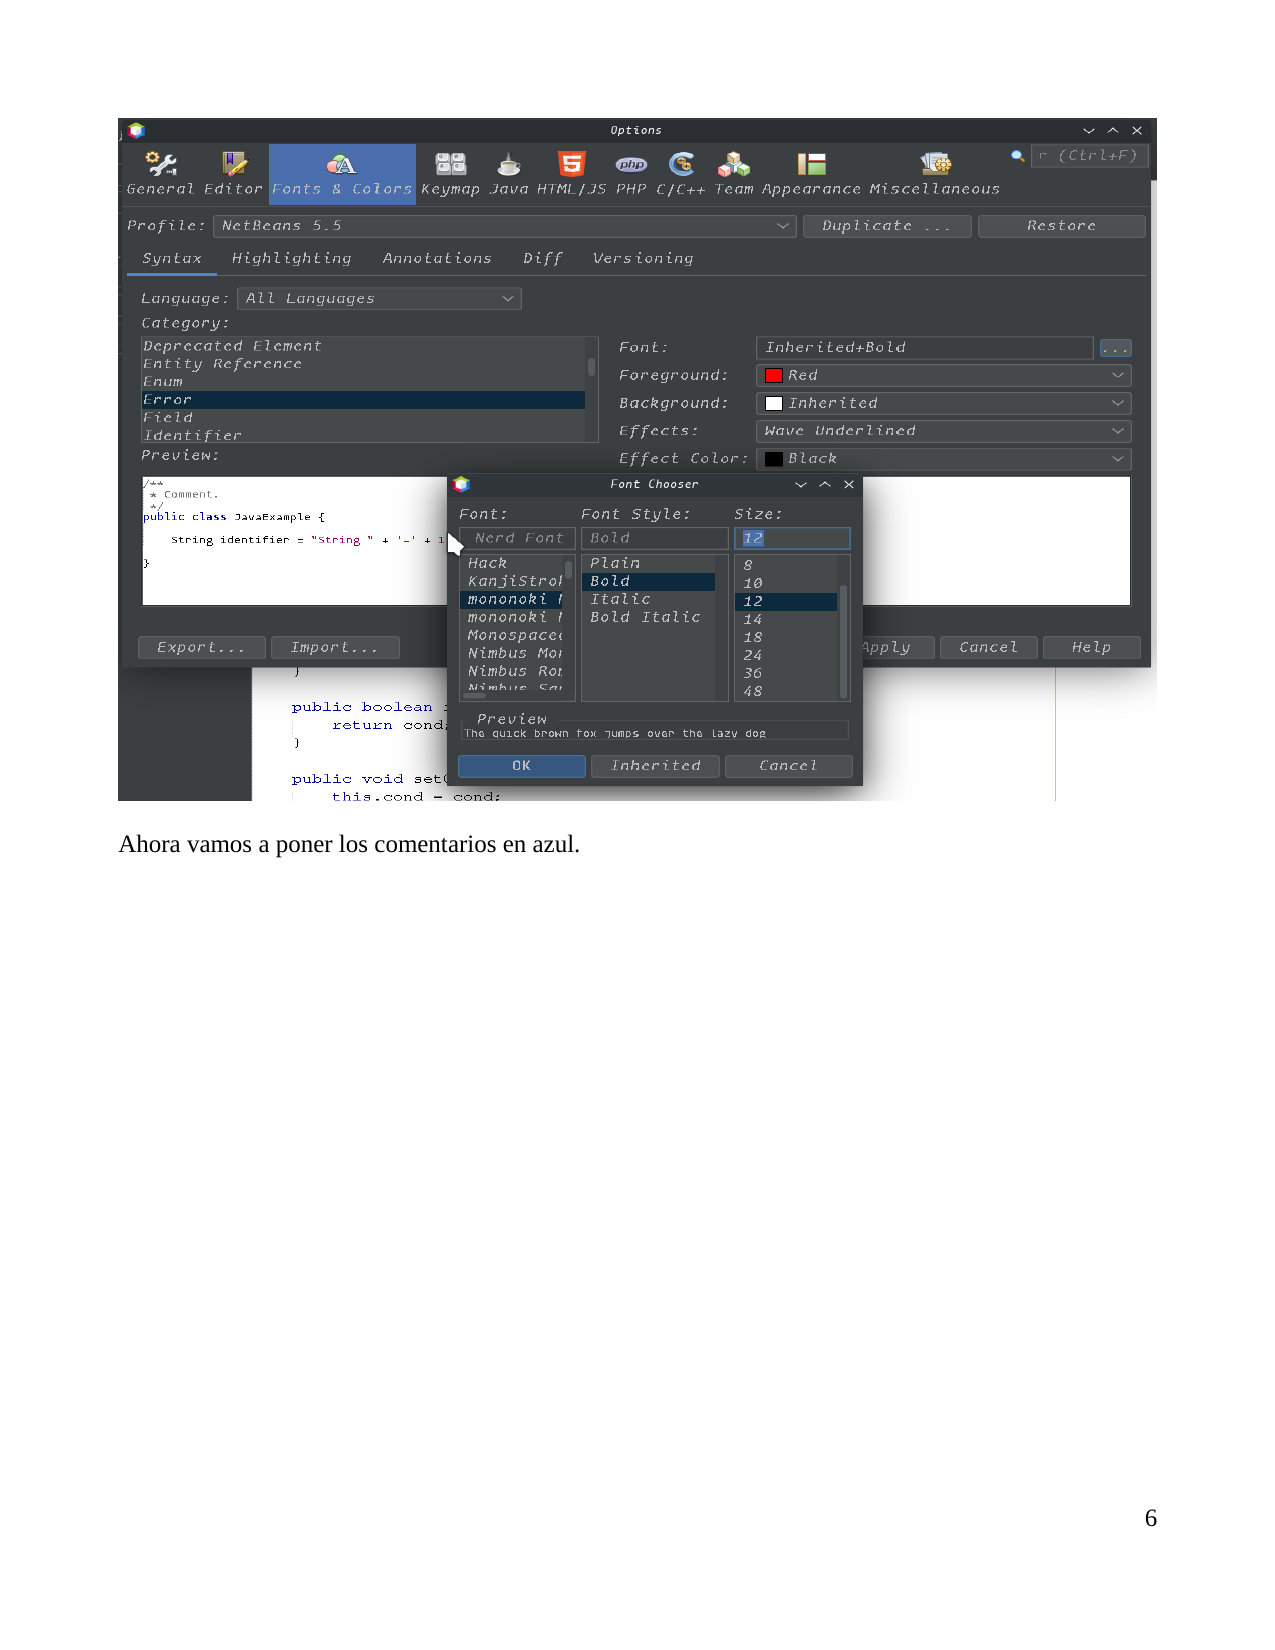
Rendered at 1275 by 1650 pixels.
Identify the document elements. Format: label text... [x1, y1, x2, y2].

picture [118, 118, 1157, 801]
text Ahora vamos a poner los comentarios en azul. [118, 829, 1157, 858]
